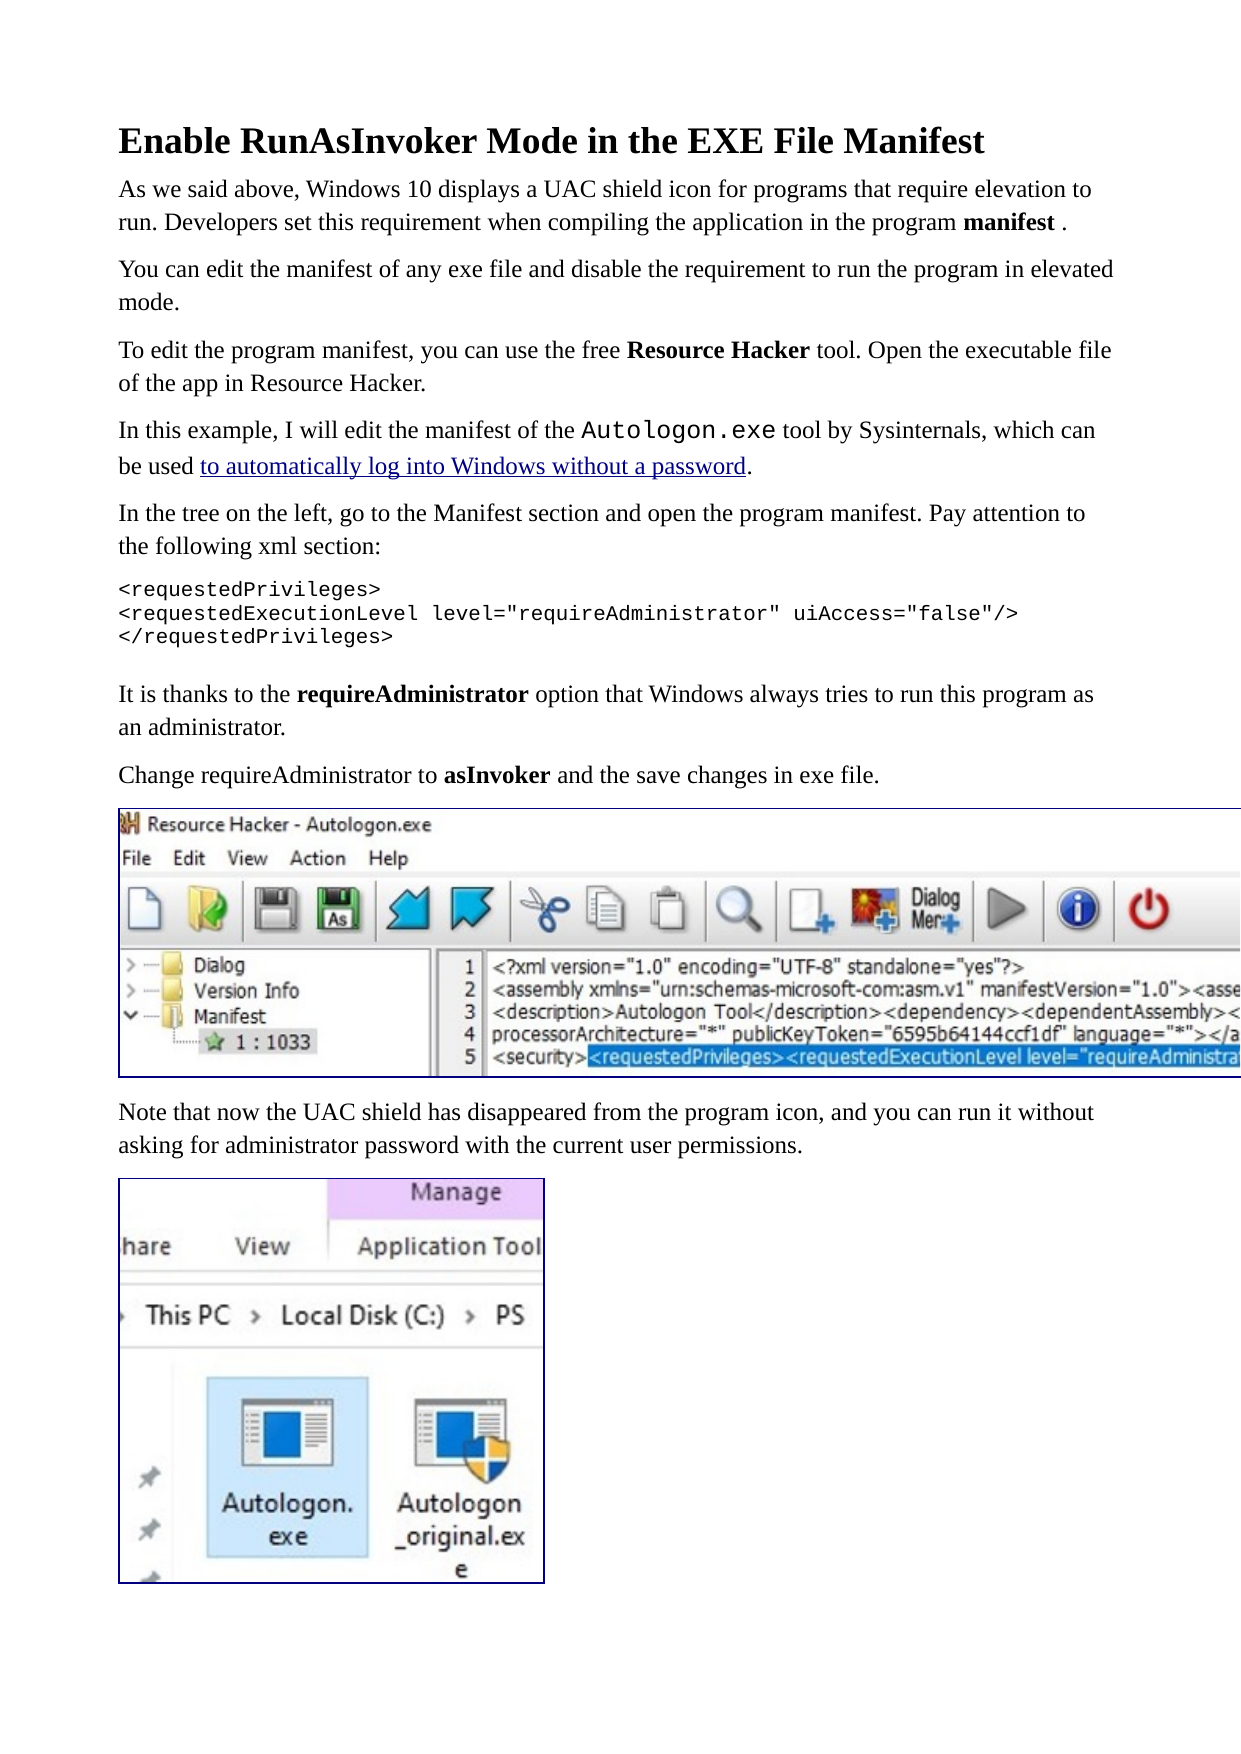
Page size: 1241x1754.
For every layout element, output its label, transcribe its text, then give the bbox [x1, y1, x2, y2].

text It is thanks to the requireAdministrator option that Windows always tries to run this program as an administrator. [118, 679, 1122, 741]
picture [120, 1179, 543, 1582]
text Note that now the UAC shield has disappeared from the program icon, and you can run it without asking for administrator password with the current user permissions. [118, 1097, 1122, 1158]
text To edit the program manifest, you can use the free Resource Hacker tool. Open the executable file of the app in Resource Hacker. [118, 335, 1122, 397]
text <requestedExecutionLevel level="requireAdministrator" uiAccess="false"/> [118, 603, 1122, 626]
picture [120, 809, 1241, 1076]
text As we said above, Windows 10 displays a UAC shield icon for programs that require elevation to run. Developers set this requirement when compiling the application in the program manifest . [118, 174, 1122, 236]
text In this example, I will edit the manifest of the Autologon.exe tool by Sysinternals, which can be used to automatically log into Windows without a password. [118, 416, 1122, 479]
text <requestedPrivileges> [118, 579, 1122, 603]
text In the tree on the left, go to the Manifest section and open the program manifest. Pay attention to the following xml section: [118, 498, 1122, 560]
text </requestedPrivileges> [118, 626, 1122, 650]
text You can edit the manifest of any exe file and disable the requirement to run the program in elevated mode. [118, 254, 1122, 316]
text Change requireAdministrator to asInvoker and the save changes in exe file. [118, 760, 1122, 789]
subtitle Enable RunAsInvoker Mode in the EXE File Manifest [118, 118, 1122, 161]
